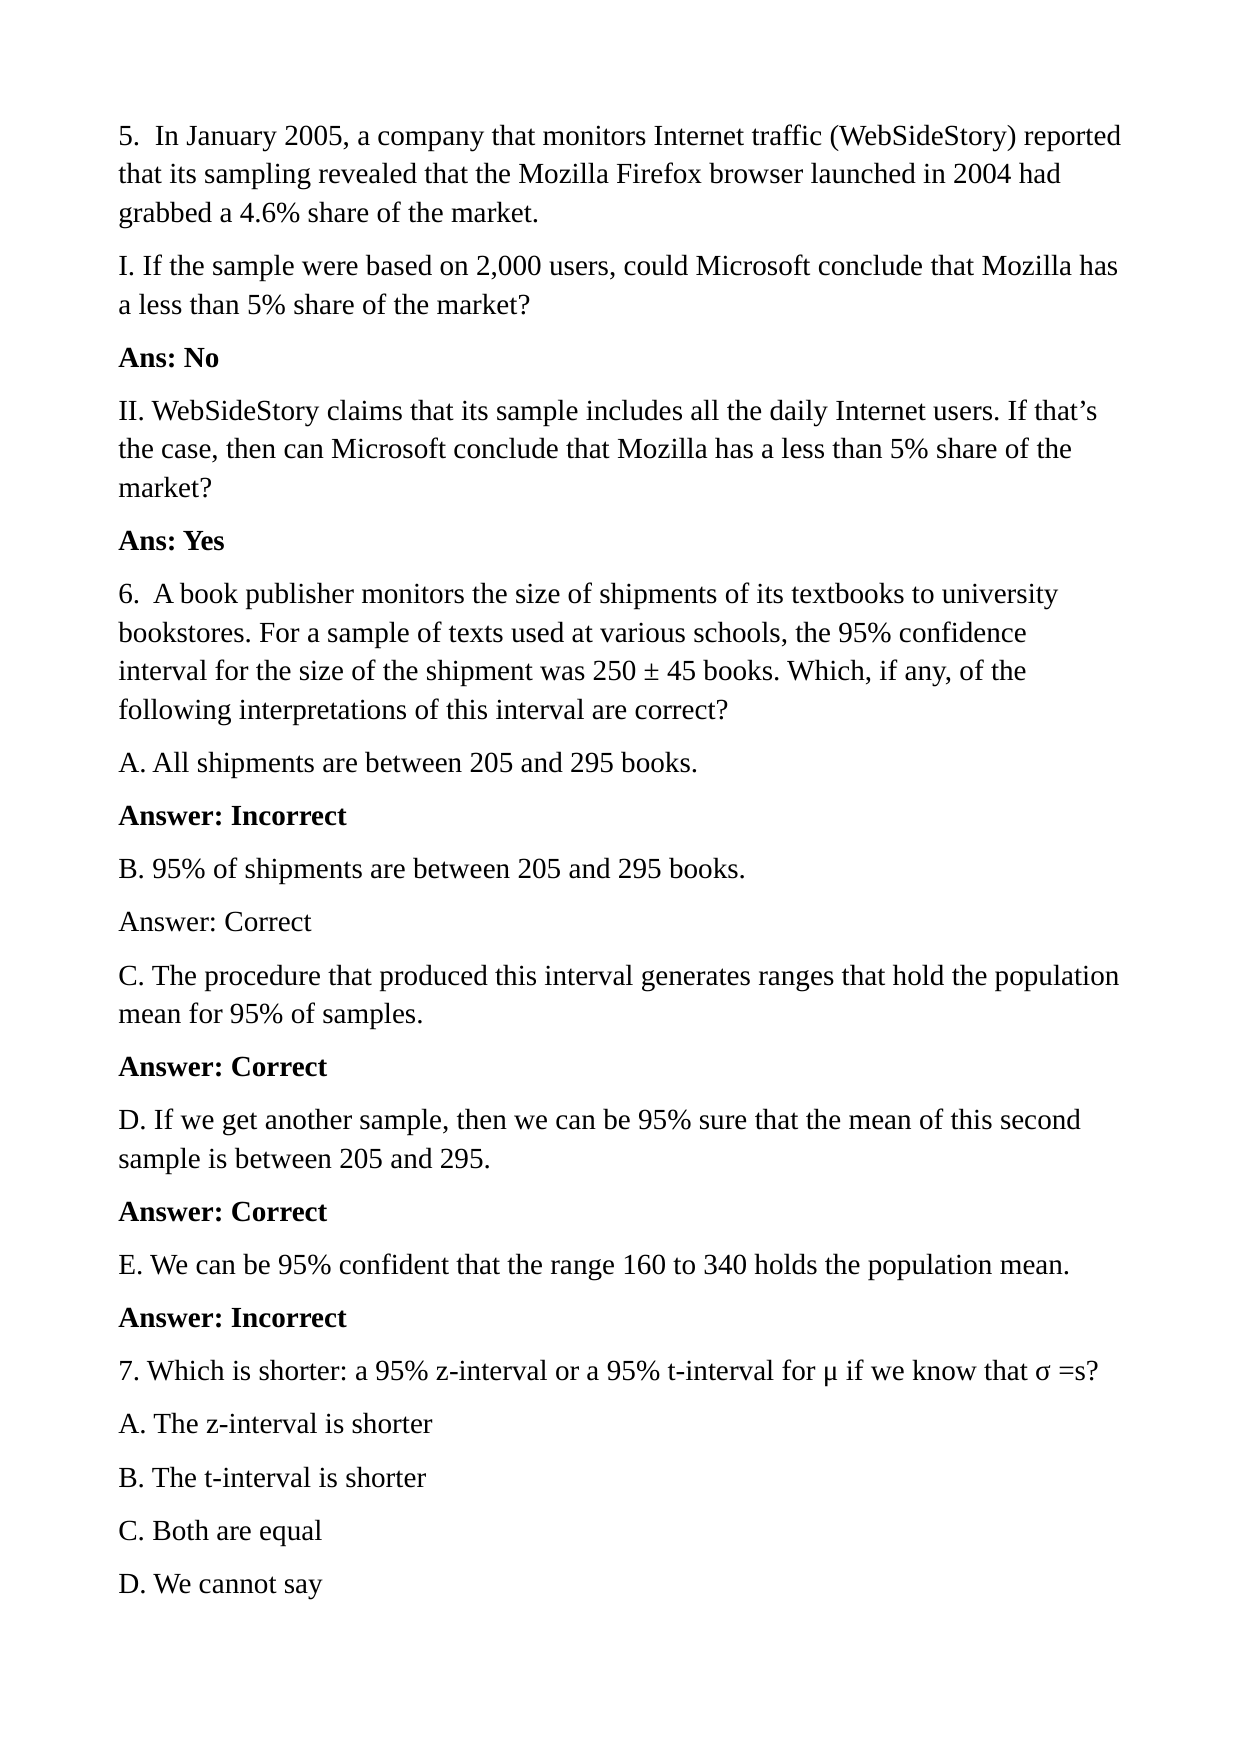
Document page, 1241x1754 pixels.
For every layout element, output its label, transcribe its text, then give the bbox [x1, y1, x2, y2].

text C. The procedure that produced this interval generates ranges that hold the population mean for 95% of samples. [118, 958, 1122, 1030]
text E. We can be 95% confident that the range 160 to 340 holds the population mean. [118, 1247, 1122, 1281]
text 5. In January 2005, a company that monitors Internet traffic (WebSideStory) reported that its sampling revealed that the Mozilla Firefox browser launched in 2004 had grabbed a 4.6% share of the market. [118, 118, 1122, 229]
text D. If we get another sample, then we can be 95% sure that the mean of this second sample is between 205 and 295. [118, 1102, 1122, 1174]
text 7. Which is shorter: a 95% z-interval or a 95% t-interval for μ if we know that σ =s? [118, 1353, 1122, 1387]
text Answer: Correct [118, 1194, 1122, 1228]
text A. The z-interval is shorter [118, 1407, 1122, 1440]
text I. If the sample were based on 2,000 users, could Microsoft conclude that Mozilla has a less than 5% share of the market? [118, 248, 1122, 320]
text B. 95% of shipments are between 205 and 295 books. [118, 851, 1122, 885]
text D. We cannot say [118, 1566, 1122, 1599]
text Ans: No [118, 340, 1122, 373]
text 6. A book publisher monitors the size of shipments of its textbooks to university bookstores. For a sample of texts used at various schools, the 95% confidence interval for the size of the shipment was 250 ± 45 books. Which, if any, of the following interpretations of this interval are correct? [118, 576, 1122, 726]
text C. Both are equal [118, 1513, 1122, 1546]
text Answer: Correct [118, 904, 1122, 938]
text II. WebSideStory claims that its sample includes all the daily Internet users. If that’s the case, then can Microsoft conclude that Mozilla has a less than 5% share of the market? [118, 393, 1122, 504]
text B. The t-interval is shorter [118, 1460, 1122, 1493]
text Ans: Yes [118, 523, 1122, 557]
text Answer: Correct [118, 1049, 1122, 1083]
text A. All shipments are between 205 and 295 books. [118, 745, 1122, 779]
text Answer: Incorrect [118, 798, 1122, 832]
text Answer: Incorrect [118, 1300, 1122, 1334]
